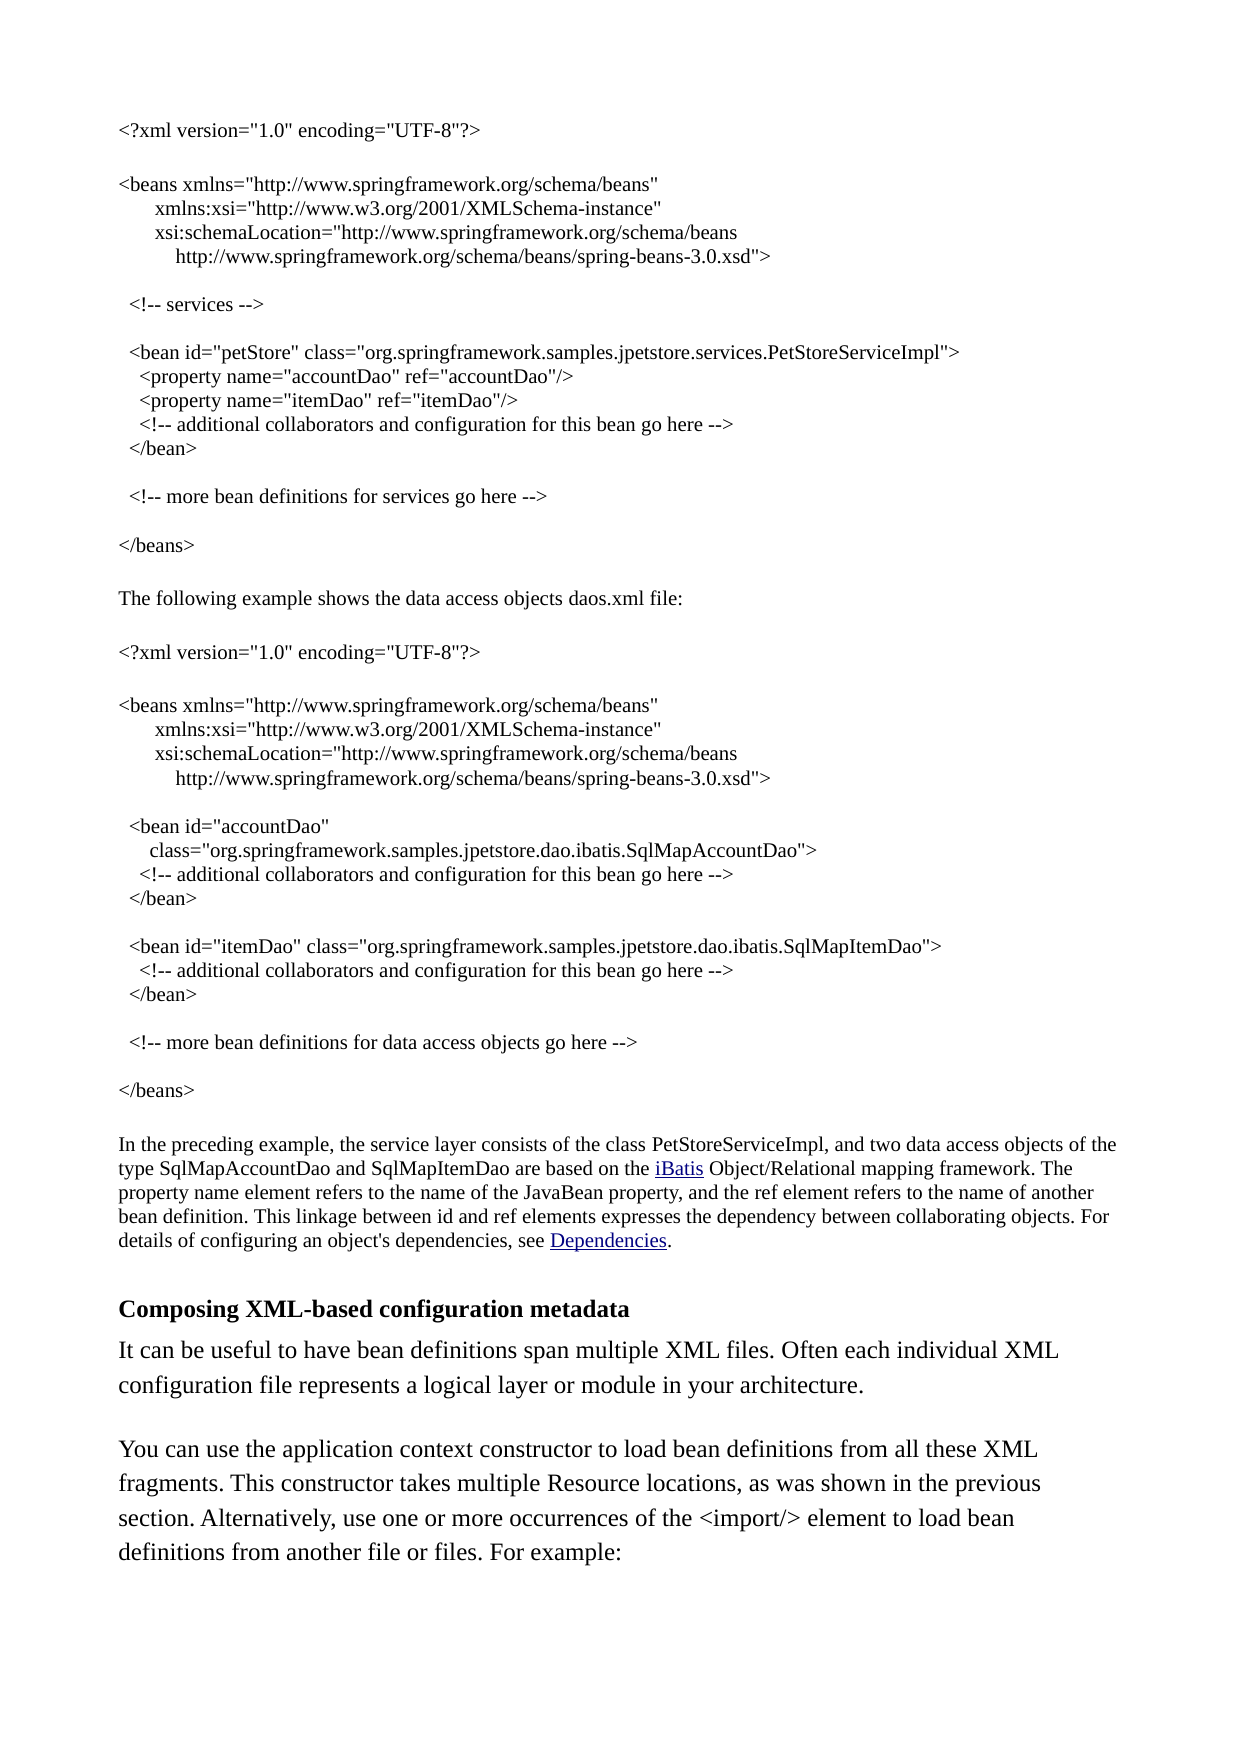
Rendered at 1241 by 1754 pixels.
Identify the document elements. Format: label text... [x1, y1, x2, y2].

text </bean> [118, 982, 1122, 1006]
subtitle Composing XML-based configuration metadata [118, 1294, 1122, 1323]
text In the preceding example, the service layer consists of the class PetStoreServiceImpl, and two data access objects of the type SqlMapAccountDao and SqlMapItemDao are based on the iBatis Object/Relational mapping framework. The property name element refers to the name of the JavaBean property, and the ref element refers to the name of another bean definition. This linkage between id and ref elements expresses the dependency between collaborating objects. For details of configuring an object's dependencies, see Dependencies. [118, 1132, 1122, 1252]
text <beans xmlns="http://www.springframework.org/schema/beans" [118, 693, 1122, 717]
text <beans xmlns="http://www.springframework.org/schema/beans" [118, 172, 1122, 196]
text </beans> [118, 1078, 1122, 1102]
text xsi:schemaLocation="http://www.springframework.org/schema/beans [118, 741, 1122, 765]
text You can use the application context constructor to load bean definitions from all these XML fragments. This constructor takes multiple Resource locations, as was shown in the previous section. Alternatively, use one or more occurrences of the <import/> element to load bean definitions from another file or files. For example: [118, 1434, 1122, 1566]
text xmlns:xsi="http://www.w3.org/2001/XMLSchema-instance" [118, 717, 1122, 741]
text <bean id="itemDao" class="org.springframework.samples.jpetstore.dao.ibatis.SqlMapItemDao"> [118, 934, 1122, 958]
text xsi:schemaLocation="http://www.springframework.org/schema/beans [118, 220, 1122, 244]
text <property name="accountDao" ref="accountDao"/> [118, 364, 1122, 388]
text class="org.springframework.samples.jpetstore.dao.ibatis.SqlMapAccountDao"> [118, 838, 1122, 862]
text </beans> [118, 533, 1122, 557]
text <bean id="accountDao" [118, 813, 1122, 838]
text xmlns:xsi="http://www.w3.org/2001/XMLSchema-instance" [118, 196, 1122, 220]
text http://www.springframework.org/schema/beans/spring-beans-3.0.xsd"> [118, 244, 1122, 268]
text <!-- additional collaborators and configuration for this bean go here --> [118, 862, 1122, 886]
text <property name="itemDao" ref="itemDao"/> [118, 388, 1122, 412]
text http://www.springframework.org/schema/beans/spring-beans-3.0.xsd"> [118, 765, 1122, 789]
text <!-- additional collaborators and configuration for this bean go here --> [118, 412, 1122, 436]
text </bean> [118, 436, 1122, 460]
text <!-- services --> [118, 292, 1122, 316]
text <bean id="petStore" class="org.springframework.samples.jpetstore.services.PetStoreServiceImpl"> [118, 340, 1122, 364]
text </bean> [118, 886, 1122, 910]
text It can be useful to have bean definitions span multiple XML files. Often each individual XML configuration file represents a logical layer or module in your architecture. [118, 1335, 1122, 1398]
text <?xml version="1.0" encoding="UTF-8"?> [118, 118, 1122, 142]
text <!-- more bean definitions for services go here --> [118, 484, 1122, 508]
text The following example shows the data access objects daos.xml file: [118, 586, 1122, 610]
text <!-- additional collaborators and configuration for this bean go here --> [118, 958, 1122, 982]
text <?xml version="1.0" encoding="UTF-8"?> [118, 640, 1122, 664]
text <!-- more bean definitions for data access objects go here --> [118, 1030, 1122, 1054]
